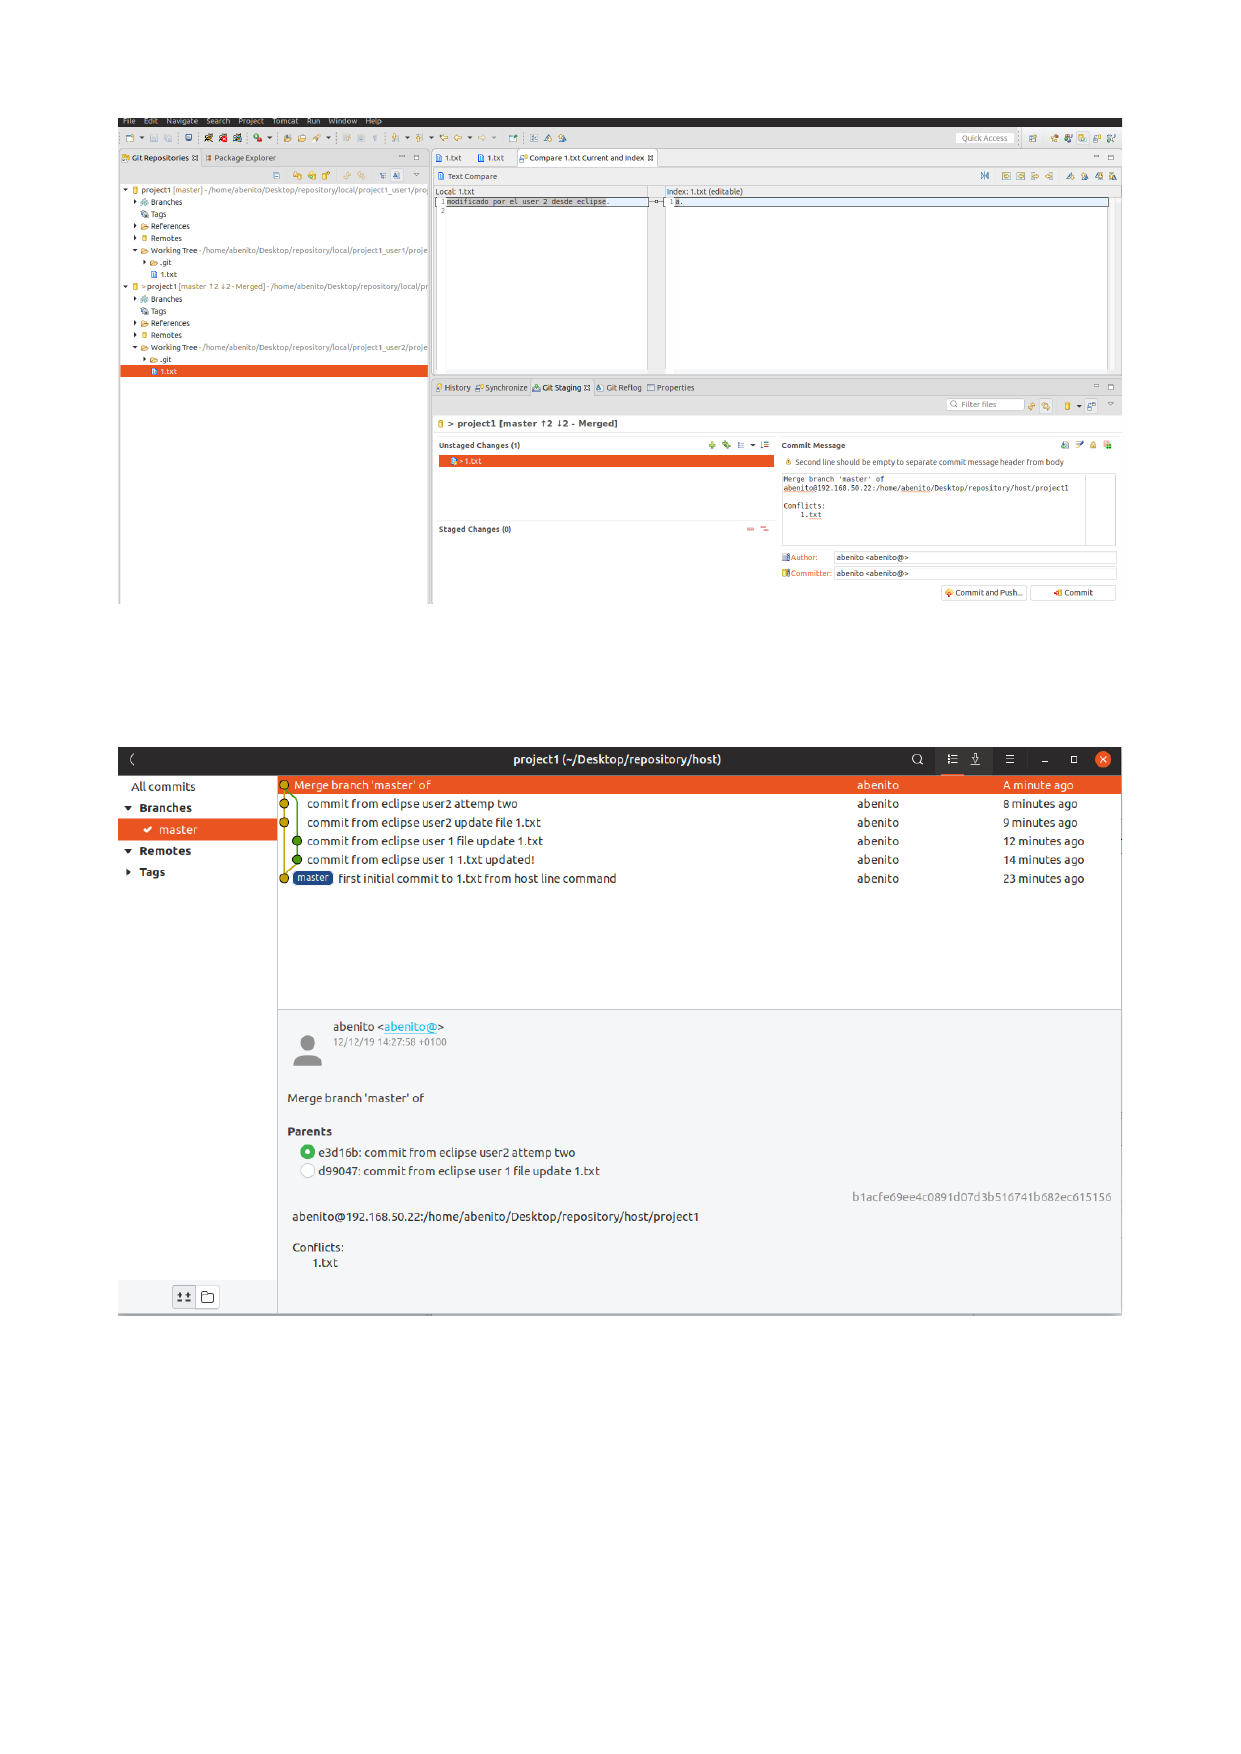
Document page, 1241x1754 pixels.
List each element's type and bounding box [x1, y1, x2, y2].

picture [118, 118, 1123, 604]
picture [118, 747, 1123, 1316]
